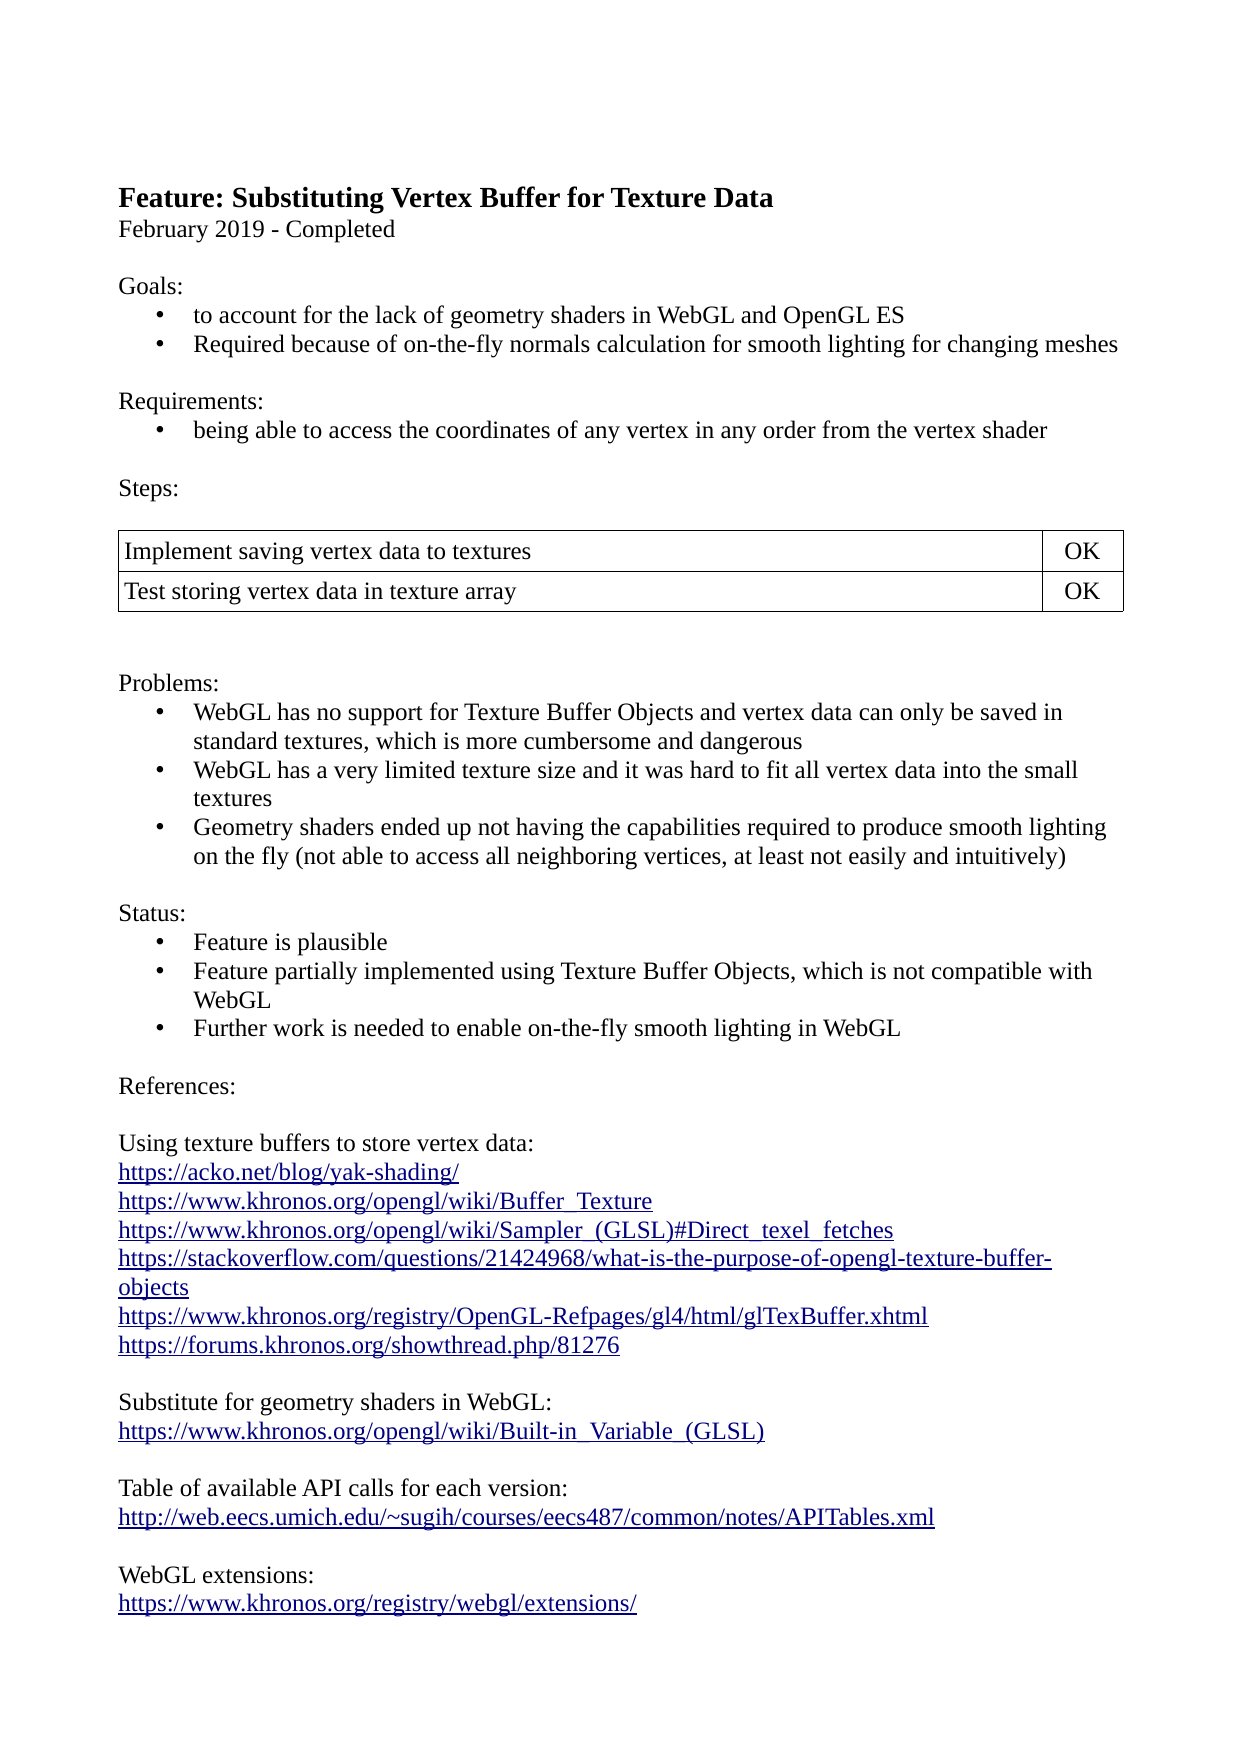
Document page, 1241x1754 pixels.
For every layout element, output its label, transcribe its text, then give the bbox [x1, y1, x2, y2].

text https://acko.net/blog/yak-shading/ [118, 1157, 1122, 1186]
text Requirements: [118, 386, 1122, 415]
text https://stackoverflow.com/questions/21424968/what-is-the-purpose-of-opengl-texture-buffer-objects [118, 1243, 1122, 1301]
text Goals: [118, 271, 1122, 300]
table_cell OK [1043, 572, 1123, 611]
list being able to access the coordinates of any vertex in any order from the vertex shader [156, 415, 1122, 444]
text Problems: [118, 668, 1122, 697]
table_header OK [1043, 531, 1123, 571]
text Using texture buffers to store vertex data: [118, 1128, 1122, 1157]
text Status: [118, 898, 1122, 927]
text References: [118, 1071, 1122, 1100]
text https://www.khronos.org/opengl/wiki/Sampler_(GLSL)#Direct_texel_fetches [118, 1215, 1122, 1243]
list Feature is plausible [156, 927, 1122, 956]
text http://web.eecs.umich.edu/~sugih/courses/eecs487/common/notes/APITables.xml [118, 1502, 1122, 1531]
list Required because of on-the-fly normals calculation for smooth lighting for changing meshes [156, 329, 1122, 358]
list WebGL has no support for Texture Buffer Objects and vertex data can only be saved in standard textures, which is more cumbersome and dangerous [156, 697, 1122, 755]
list Feature partially implemented using Texture Buffer Objects, which is not compatible with WebGL [156, 956, 1122, 1013]
table_cell Test storing vertex data in texture array [119, 572, 1042, 611]
text Steps: [118, 473, 1122, 501]
text Table of available API calls for each version: [118, 1473, 1122, 1502]
list Geometry shaders ended up not having the capabilities required to produce smooth lighting on the fly (not able to access all neighboring vertices, at least not easily and intuitively) [156, 812, 1122, 870]
list Further work is needed to enable on-the-fly smooth lighting in WebGL [156, 1013, 1122, 1042]
list WebGL has a very limited texture size and it was hard to fit all vertex data into the small textures [156, 755, 1122, 812]
table_header Implement saving vertex data to textures [119, 531, 1042, 571]
text https://www.khronos.org/registry/OpenGL-Refpages/gl4/html/glTexBuffer.xhtml [118, 1301, 1122, 1330]
text Feature: Substituting Vertex Buffer for Texture Data [118, 180, 1122, 214]
text https://www.khronos.org/opengl/wiki/Buffer_Texture [118, 1186, 1122, 1215]
list to account for the lack of geometry shaders in WebGL and OpenGL ES [156, 300, 1122, 329]
text https://forums.khronos.org/showthread.php/81276 [118, 1330, 1122, 1358]
text https://www.khronos.org/opengl/wiki/Built-in_Variable_(GLSL) [118, 1416, 1122, 1445]
text February 2019 - Completed [118, 214, 1122, 243]
text Substitute for geometry shaders in WebGL: [118, 1387, 1122, 1416]
text WebGL extensions: [118, 1560, 1122, 1588]
text https://www.khronos.org/registry/webgl/extensions/ [118, 1588, 1122, 1617]
